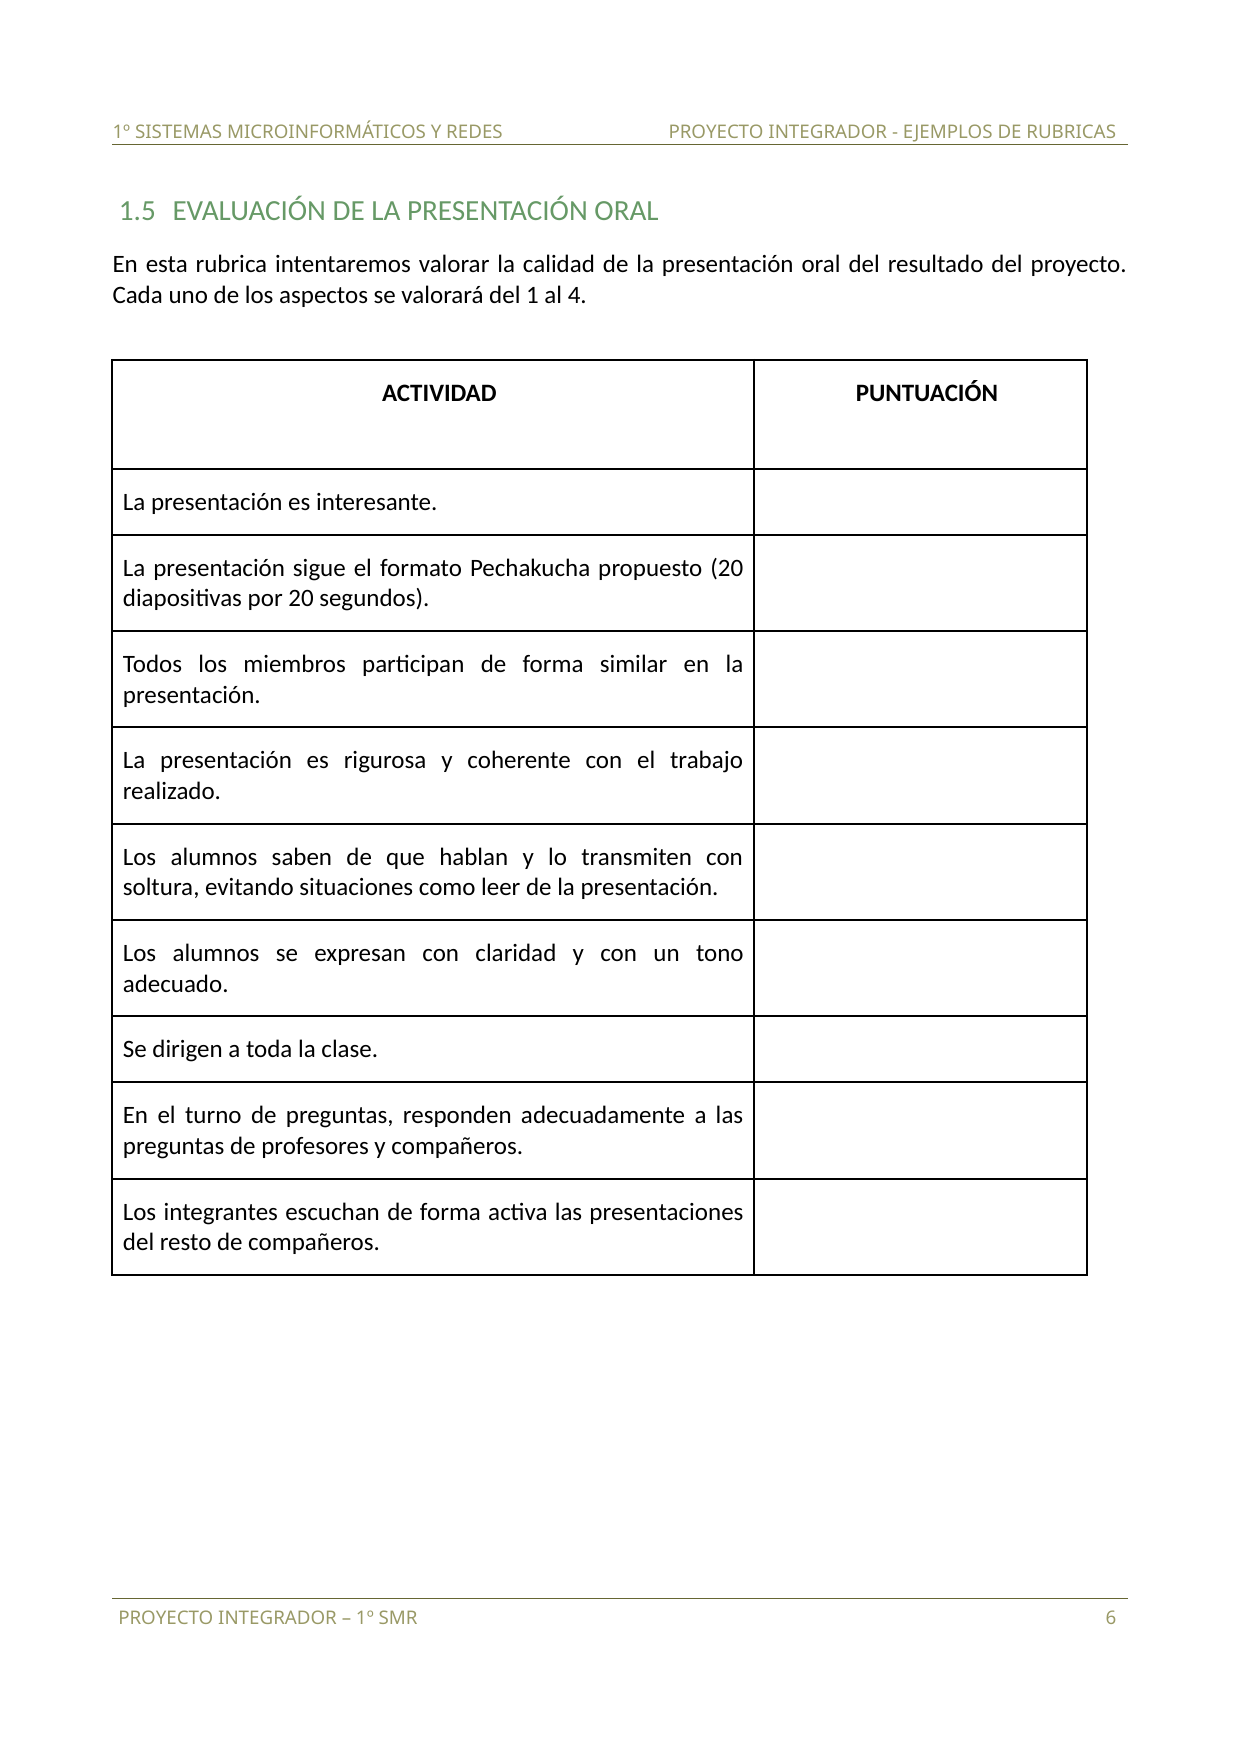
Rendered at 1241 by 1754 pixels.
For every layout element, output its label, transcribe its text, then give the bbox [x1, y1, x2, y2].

table_cell Los alumnos se expresan con claridad y con un tono adecuado. [113, 921, 753, 1015]
table_header PUNTUACIÓN [755, 361, 1086, 468]
table_cell La presentación es rigurosa y coherente con el trabajo realizado. [113, 728, 753, 822]
table_cell [755, 1180, 1086, 1274]
table_cell [755, 536, 1086, 630]
table_cell En el turno de preguntas, responden adecuadamente a las preguntas de profesores y compañeros. [113, 1083, 753, 1177]
table_header ACTIVIDAD [113, 361, 753, 468]
table_cell Se dirigen a toda la clase. [113, 1017, 753, 1081]
subtitle Evaluación de la presentación oral [112, 192, 1128, 228]
table_cell La presentación es interesante. [113, 470, 753, 533]
table_cell [755, 1017, 1086, 1081]
table_cell [755, 825, 1086, 919]
text En esta rubrica intentaremos valorar la calidad de la presentación oral del resultado del proyecto. Cada uno de los aspectos se valorará del 1 al 4. [112, 248, 1128, 309]
table_cell Los integrantes escuchan de forma activa las presentaciones del resto de compañeros. [113, 1180, 753, 1274]
table_cell La presentación sigue el formato Pechakucha propuesto (20 diapositivas por 20 segundos). [113, 536, 753, 630]
table_cell [755, 1083, 1086, 1177]
table_cell Todos los miembros participan de forma similar en la presentación. [113, 632, 753, 726]
table_cell [755, 470, 1086, 533]
table_cell Los alumnos saben de que hablan y lo transmiten con soltura, evitando situaciones como leer de la presentación. [113, 825, 753, 919]
table_cell [755, 728, 1086, 822]
table_cell [755, 921, 1086, 1015]
table_cell [755, 632, 1086, 726]
